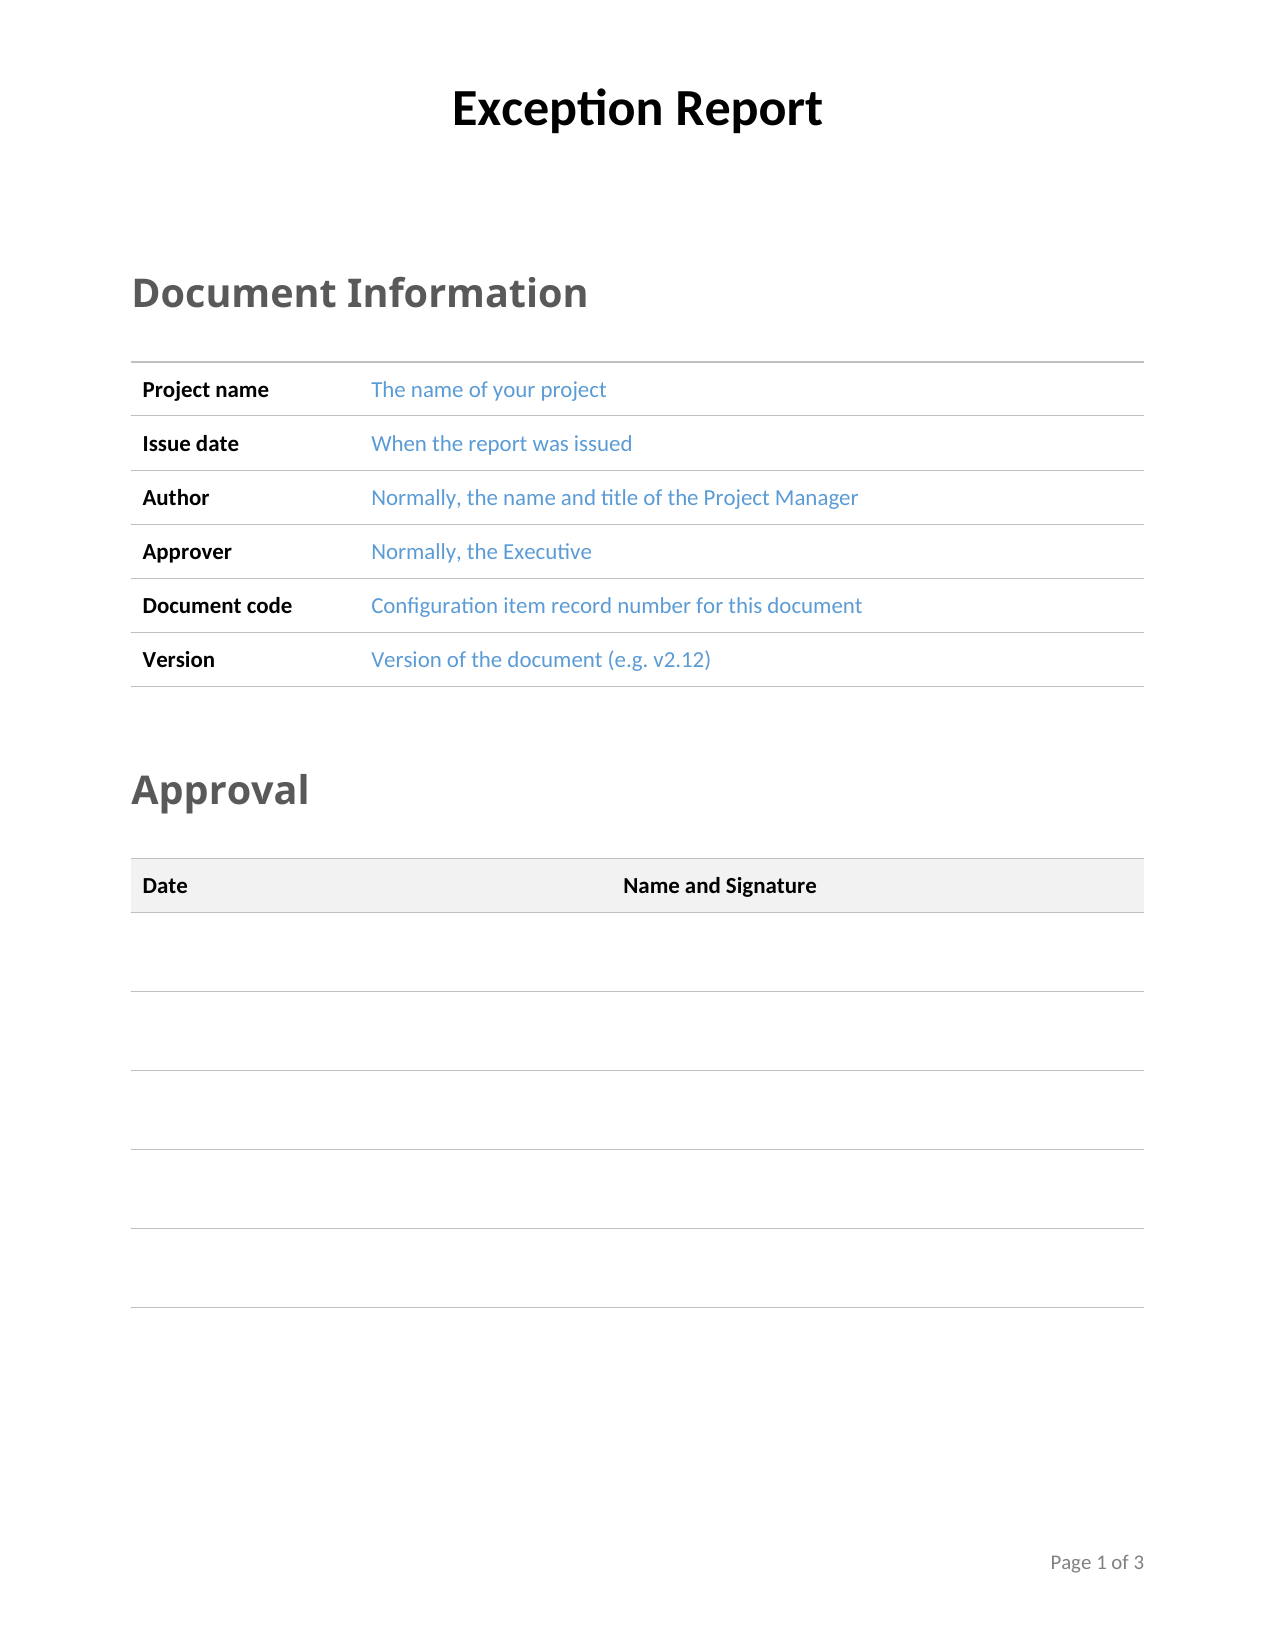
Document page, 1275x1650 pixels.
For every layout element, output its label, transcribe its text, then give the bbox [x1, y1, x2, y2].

subtitle Document Information [131, 266, 1144, 319]
table_header Date [131, 859, 612, 912]
table_cell Approver [131, 525, 360, 578]
table_cell [131, 992, 612, 1070]
table_cell Normally, the name and title of the Project Manager [360, 471, 1144, 523]
table_cell Document code [131, 579, 360, 632]
table_cell [131, 1150, 612, 1228]
table_header The name of your project [360, 363, 1144, 415]
table_cell [612, 1150, 1144, 1228]
table_cell [131, 1071, 612, 1149]
table_cell [612, 992, 1144, 1070]
table_header Project name [131, 363, 360, 415]
table_cell Normally, the Executive [360, 525, 1144, 578]
table_cell Author [131, 471, 360, 523]
table_cell [612, 1071, 1144, 1149]
table_cell [131, 1229, 612, 1307]
table_cell [131, 913, 612, 991]
table_cell When the report was issued [360, 416, 1144, 469]
table_header Name and Signature [612, 859, 1144, 912]
table_cell Configuration item record number for this document [360, 579, 1144, 632]
subtitle Approval [131, 762, 1144, 816]
table_cell Version [131, 633, 360, 686]
table_cell Version of the document (e.g. v2.12) [360, 633, 1144, 686]
table_cell [612, 913, 1144, 991]
table_cell [612, 1229, 1144, 1307]
table_cell Issue date [131, 416, 360, 469]
